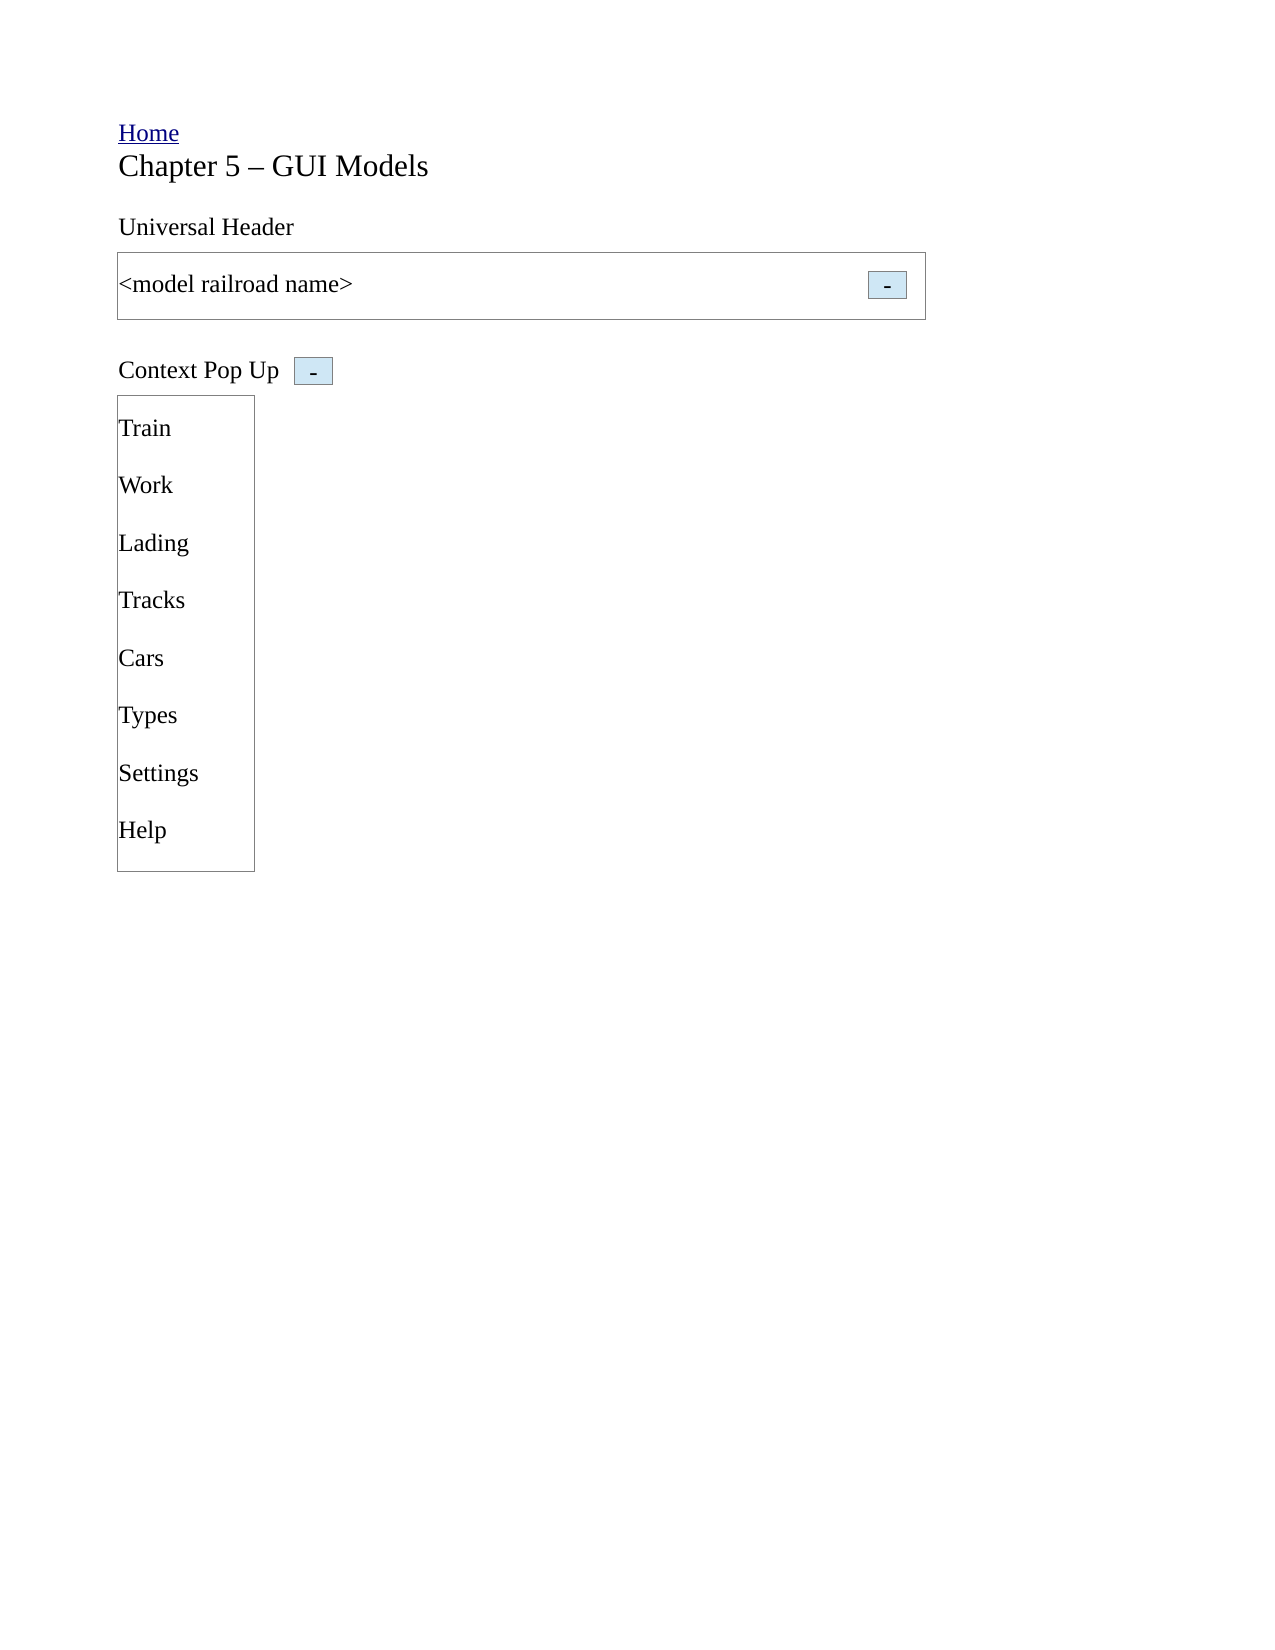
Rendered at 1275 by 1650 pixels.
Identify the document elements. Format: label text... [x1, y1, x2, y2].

text Context Pop Up [118, 355, 1157, 384]
text Chapter 5 – GUI Models [118, 147, 1157, 183]
text Train [118, 413, 254, 442]
text [255, 758, 1157, 787]
text [255, 700, 1157, 729]
text Lading [118, 528, 254, 557]
text Work [118, 470, 254, 499]
text <model railroad name> [118, 269, 925, 298]
text [926, 269, 1157, 298]
text Types [118, 700, 254, 729]
text [255, 528, 1157, 557]
text Universal Header [118, 212, 1157, 240]
text [255, 643, 1157, 672]
text [255, 413, 1157, 442]
text Help [118, 815, 254, 844]
text Cars [118, 643, 254, 672]
text [255, 815, 1157, 844]
text [255, 585, 1157, 614]
text Tracks [118, 585, 254, 614]
text Settings [118, 758, 254, 787]
text [255, 470, 1157, 499]
text Home [118, 118, 1157, 147]
